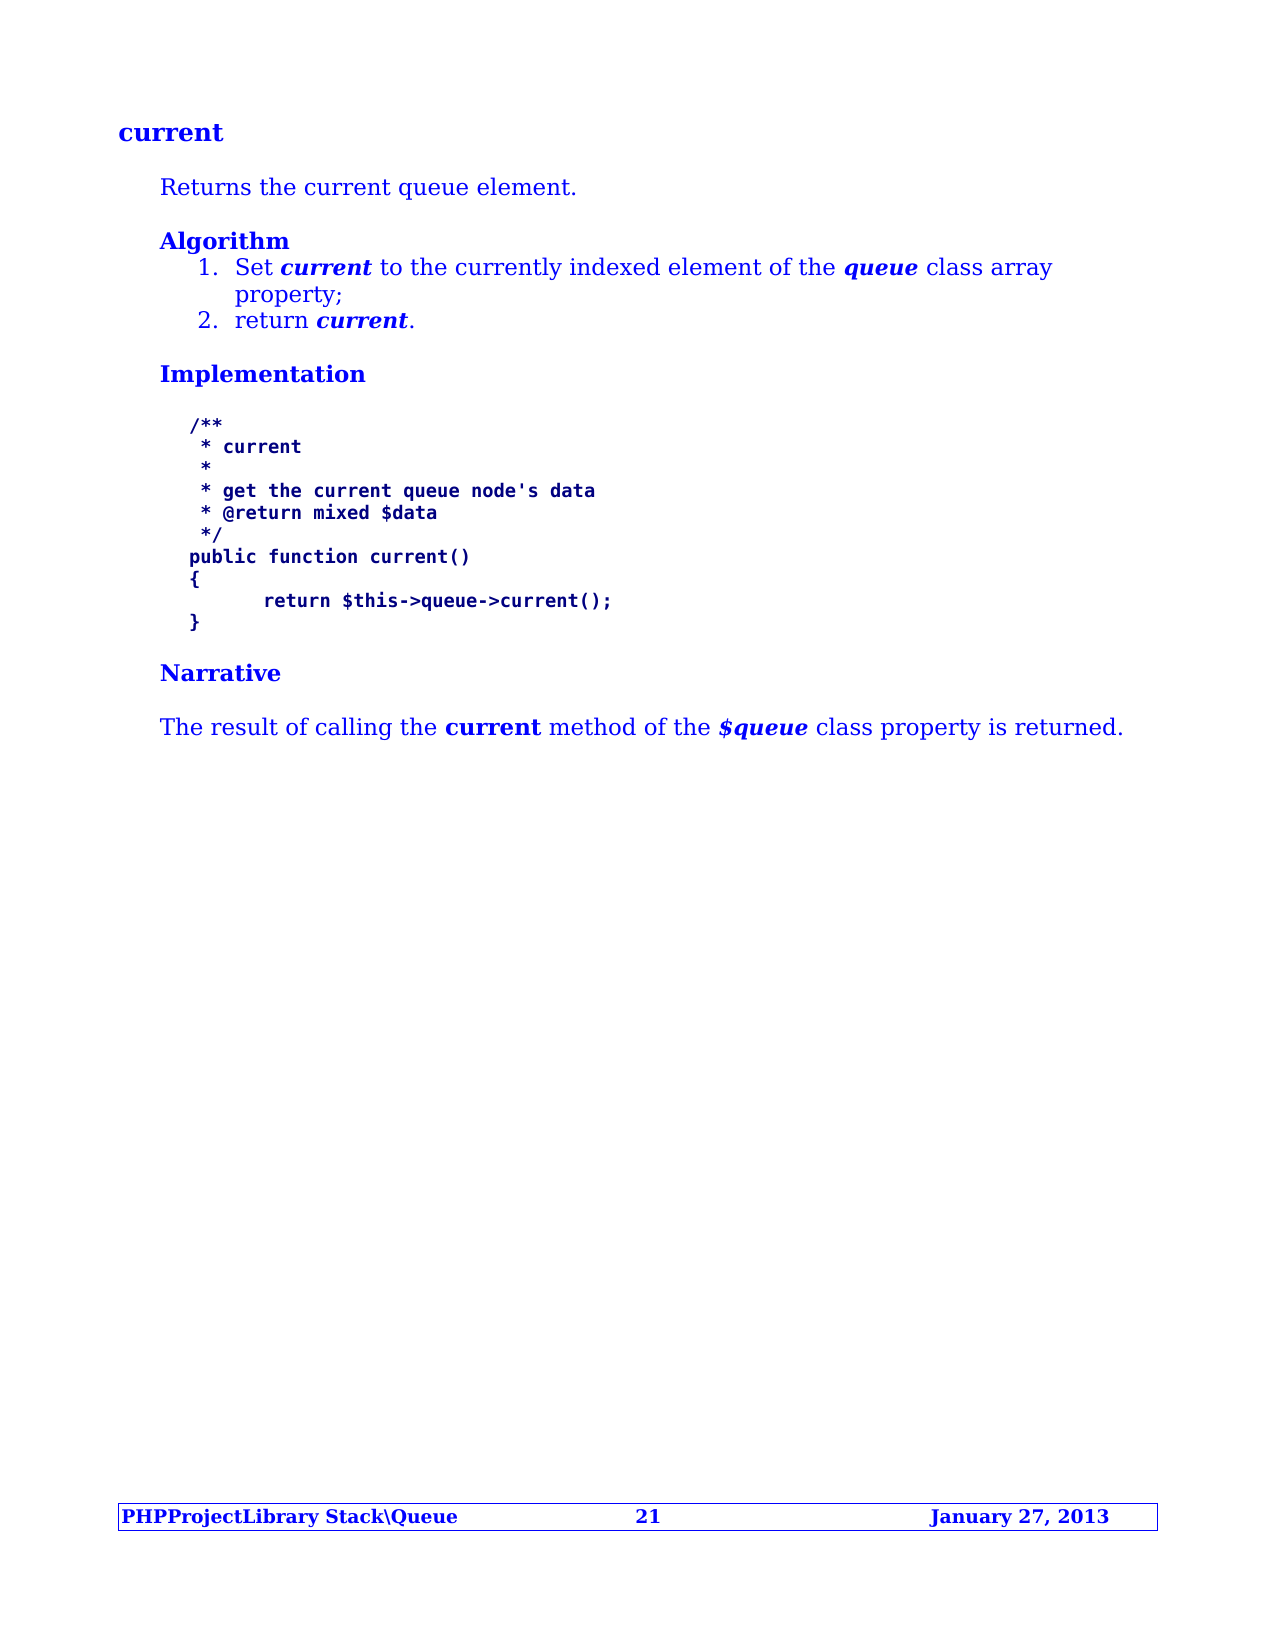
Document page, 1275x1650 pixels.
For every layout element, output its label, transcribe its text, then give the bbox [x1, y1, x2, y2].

list */ [189, 524, 1157, 546]
list public function current() [189, 546, 1157, 568]
text Implementation [159, 361, 1157, 388]
text Algorithm [159, 227, 1157, 254]
text Returns the current queue element. [159, 174, 1157, 201]
list /** [189, 414, 1157, 436]
list return current. [197, 308, 1157, 334]
list * current [189, 436, 1157, 458]
list * [189, 458, 1157, 480]
list * get the current queue node's data [189, 480, 1157, 502]
text The result of calling the current method of the $queue class property is returned. [159, 713, 1157, 741]
list } [189, 611, 1157, 633]
text Narrative [159, 660, 1157, 687]
list * @return mixed $data [189, 502, 1157, 524]
list Set current to the currently indexed element of the queue class array property; [197, 254, 1157, 308]
list { [189, 568, 1157, 589]
title current [118, 118, 1157, 147]
list return $this->queue->current(); [189, 589, 1157, 611]
